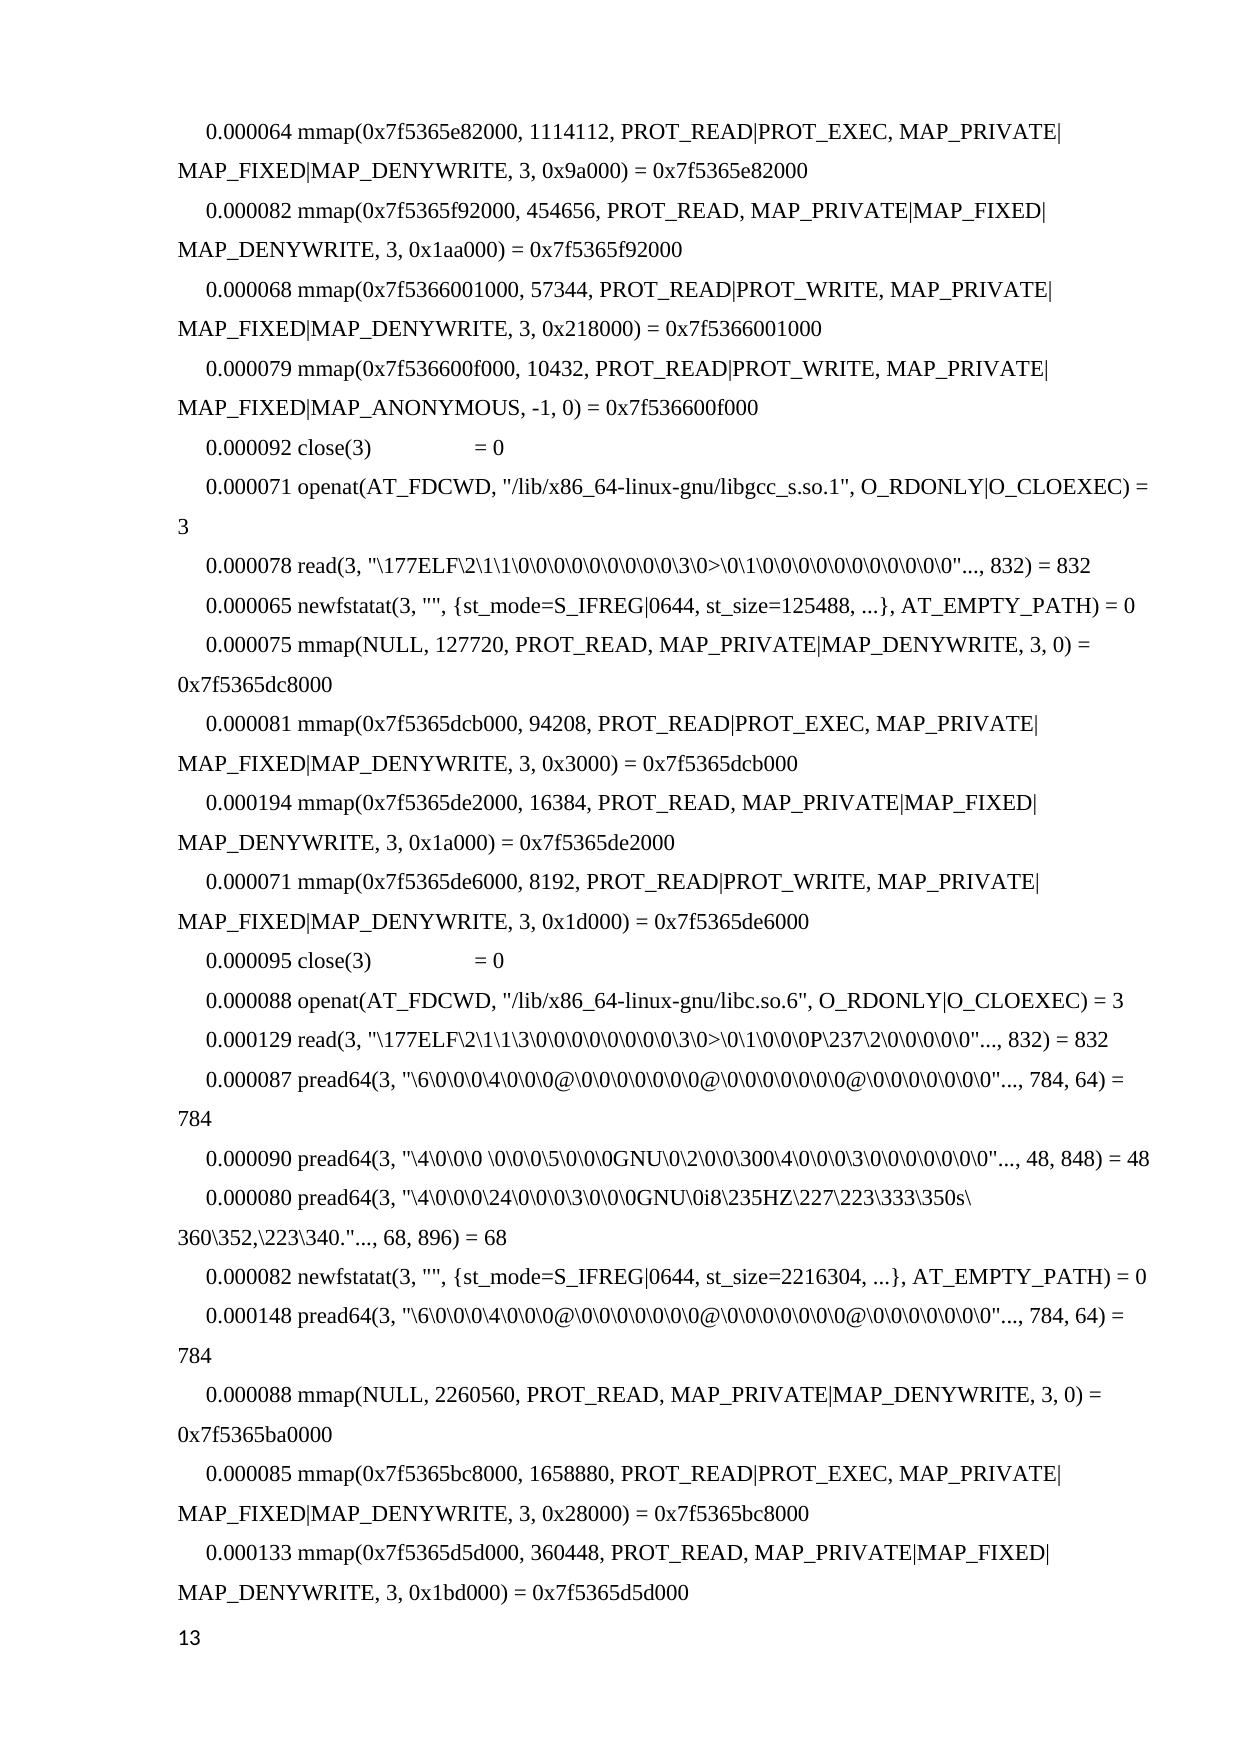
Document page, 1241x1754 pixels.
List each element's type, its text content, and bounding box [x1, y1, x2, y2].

text 0.000075 mmap(NULL, 127720, PROT_READ, MAP_PRIVATE|MAP_DENYWRITE, 3, 0) = 0x7f5365dc8000 [177, 631, 1152, 697]
text 0.000148 pread64(3, "\6\0\0\0\4\0\0\0@\0\0\0\0\0\0\0@\0\0\0\0\0\0\0@\0\0\0\0\0\0\0"..., 784, 64) = 784 [177, 1302, 1152, 1368]
text 0.000080 pread64(3, "\4\0\0\0\24\0\0\0\3\0\0\0GNU\0i8\235HZ\227\223\333\350s\360\352,\223\340."..., 68, 896) = 68 [177, 1184, 1152, 1250]
text 0.000082 newfstatat(3, "", {st_mode=S_IFREG|0644, st_size=2216304, ...}, AT_EMPTY_PATH) = 0 [177, 1263, 1152, 1289]
text 0.000078 read(3, "\177ELF\2\1\1\0\0\0\0\0\0\0\0\0\3\0>\0\1\0\0\0\0\0\0\0\0\0\0\0"..., 832) = 832 [177, 552, 1152, 579]
text 0.000065 newfstatat(3, "", {st_mode=S_IFREG|0644, st_size=125488, ...}, AT_EMPTY_PATH) = 0 [177, 592, 1152, 618]
text 0.000071 openat(AT_FDCWD, "/lib/x86_64-linux-gnu/libgcc_s.so.1", O_RDONLY|O_CLOEXEC) = 3 [177, 473, 1152, 539]
text 0.000068 mmap(0x7f5366001000, 57344, PROT_READ|PROT_WRITE, MAP_PRIVATE|MAP_FIXED|MAP_DENYWRITE, 3, 0x218000) = 0x7f5366001000 [177, 276, 1152, 342]
text 0.000064 mmap(0x7f5365e82000, 1114112, PROT_READ|PROT_EXEC, MAP_PRIVATE|MAP_FIXED|MAP_DENYWRITE, 3, 0x9a000) = 0x7f5365e82000 [177, 118, 1152, 184]
text 0.000071 mmap(0x7f5365de6000, 8192, PROT_READ|PROT_WRITE, MAP_PRIVATE|MAP_FIXED|MAP_DENYWRITE, 3, 0x1d000) = 0x7f5365de6000 [177, 868, 1152, 934]
text 0.000079 mmap(0x7f536600f000, 10432, PROT_READ|PROT_WRITE, MAP_PRIVATE|MAP_FIXED|MAP_ANONYMOUS, -1, 0) = 0x7f536600f000 [177, 355, 1152, 421]
text 0.000129 read(3, "\177ELF\2\1\1\3\0\0\0\0\0\0\0\0\3\0>\0\1\0\0\0P\237\2\0\0\0\0\0"..., 832) = 832 [177, 1026, 1152, 1052]
text 0.000088 mmap(NULL, 2260560, PROT_READ, MAP_PRIVATE|MAP_DENYWRITE, 3, 0) = 0x7f5365ba0000 [177, 1381, 1152, 1447]
text 0.000090 pread64(3, "\4\0\0\0 \0\0\0\5\0\0\0GNU\0\2\0\0\300\4\0\0\0\3\0\0\0\0\0\0\0"..., 48, 848) = 48 [177, 1144, 1152, 1171]
text 0.000194 mmap(0x7f5365de2000, 16384, PROT_READ, MAP_PRIVATE|MAP_FIXED|MAP_DENYWRITE, 3, 0x1a000) = 0x7f5365de2000 [177, 789, 1152, 855]
text 0.000081 mmap(0x7f5365dcb000, 94208, PROT_READ|PROT_EXEC, MAP_PRIVATE|MAP_FIXED|MAP_DENYWRITE, 3, 0x3000) = 0x7f5365dcb000 [177, 710, 1152, 776]
text 0.000085 mmap(0x7f5365bc8000, 1658880, PROT_READ|PROT_EXEC, MAP_PRIVATE|MAP_FIXED|MAP_DENYWRITE, 3, 0x28000) = 0x7f5365bc8000 [177, 1460, 1152, 1526]
text 0.000088 openat(AT_FDCWD, "/lib/x86_64-linux-gnu/libc.so.6", O_RDONLY|O_CLOEXEC) = 3 [177, 987, 1152, 1013]
text 0.000092 close(3) = 0 [177, 434, 1152, 460]
text 0.000082 mmap(0x7f5365f92000, 454656, PROT_READ, MAP_PRIVATE|MAP_FIXED|MAP_DENYWRITE, 3, 0x1aa000) = 0x7f5365f92000 [177, 197, 1152, 263]
text 0.000133 mmap(0x7f5365d5d000, 360448, PROT_READ, MAP_PRIVATE|MAP_FIXED|MAP_DENYWRITE, 3, 0x1bd000) = 0x7f5365d5d000 [177, 1539, 1152, 1605]
text 0.000087 pread64(3, "\6\0\0\0\4\0\0\0@\0\0\0\0\0\0\0@\0\0\0\0\0\0\0@\0\0\0\0\0\0\0"..., 784, 64) = 784 [177, 1066, 1152, 1131]
text 0.000095 close(3) = 0 [177, 947, 1152, 973]
